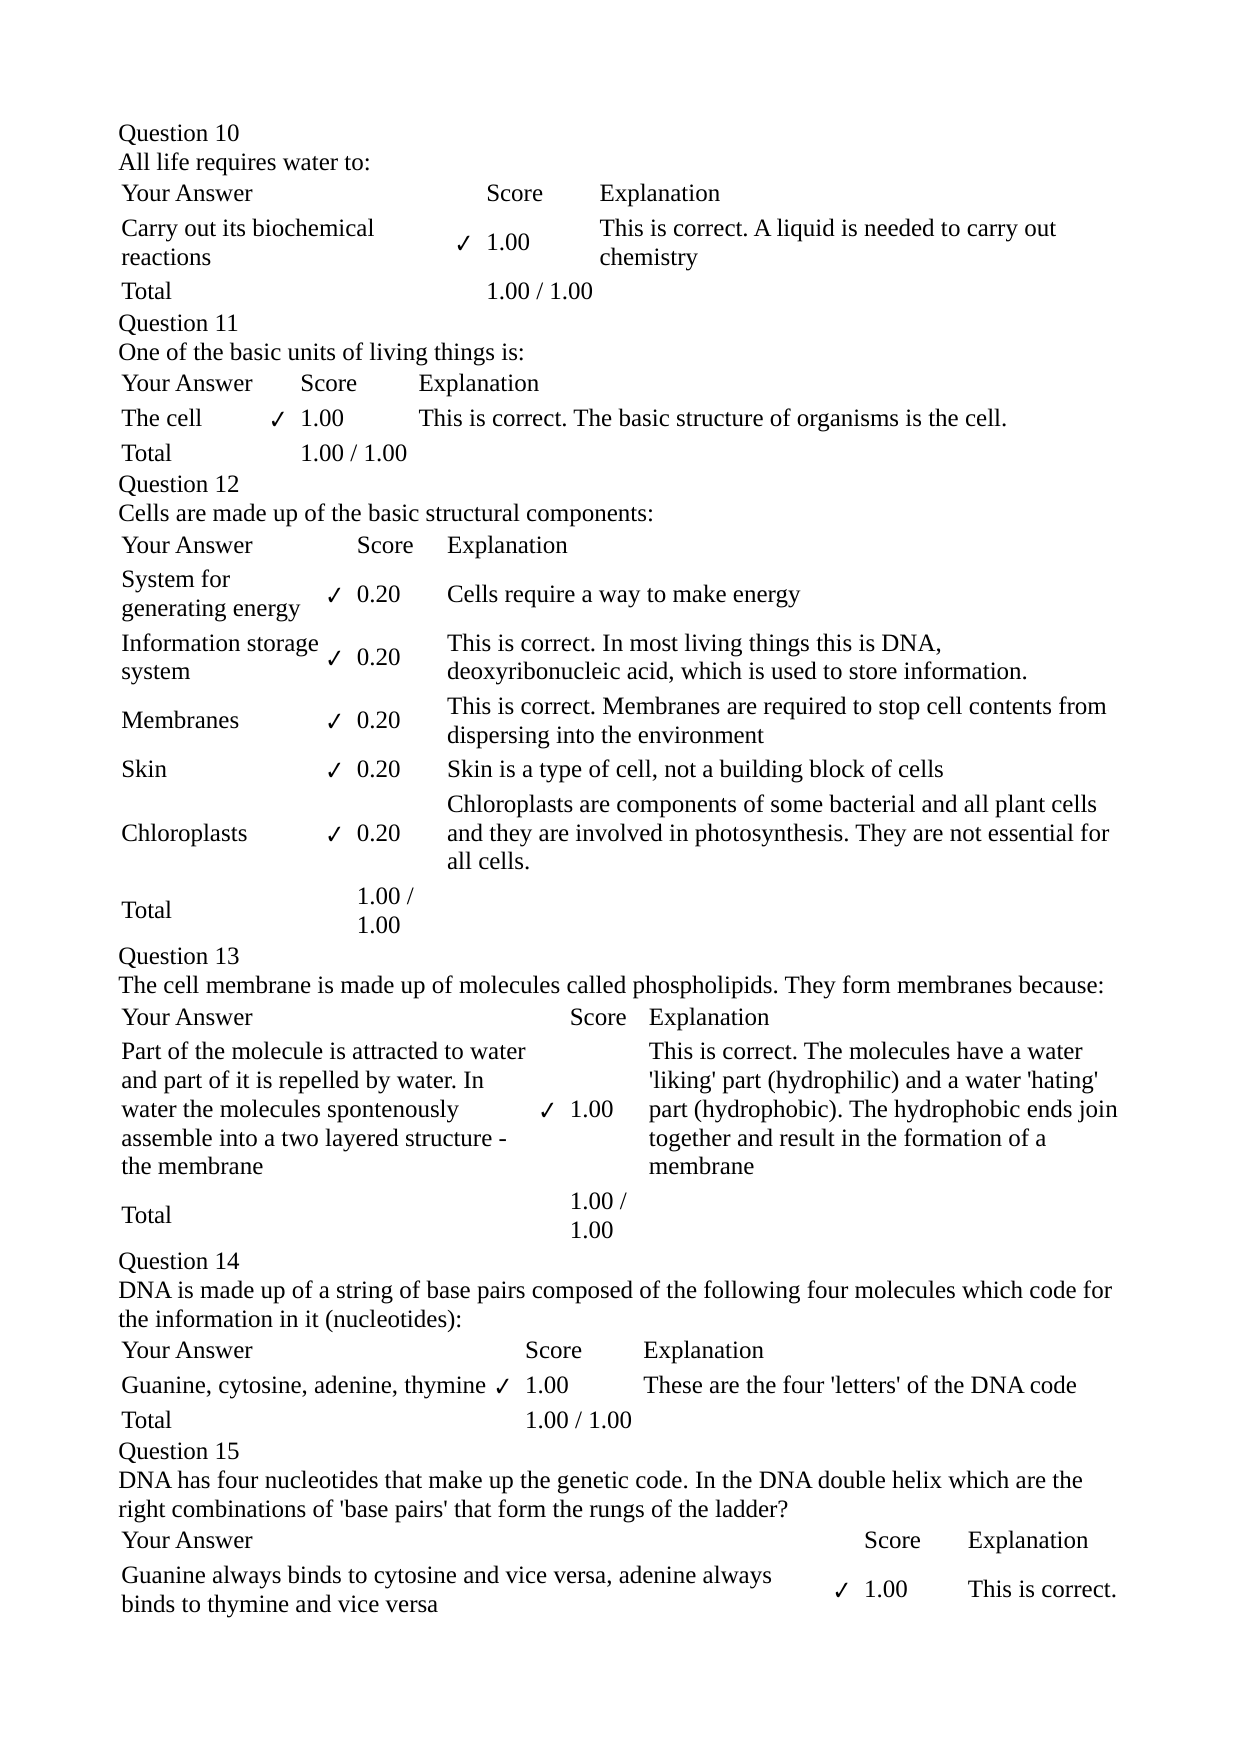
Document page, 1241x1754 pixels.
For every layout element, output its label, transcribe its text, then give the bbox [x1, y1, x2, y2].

table_header Explanation [415, 366, 1011, 400]
table_cell ✔ [324, 751, 354, 786]
text All life requires water to: [118, 147, 1122, 176]
table_header [537, 999, 567, 1033]
text DNA has four nucleotides that make up the genetic code. In the DNA double helix which are the right combinations of 'base pairs' that form the rungs of the ladder? [118, 1465, 1122, 1523]
table_cell This is correct. The molecules have a water 'liking' part (hydrophilic) and a water 'hating' part (hydrophobic). The hydrophobic ends join together and result in the formation of a membrane [646, 1034, 1122, 1183]
table_cell ✔ [324, 786, 354, 878]
table_cell Total [118, 878, 324, 941]
table_header Explanation [444, 527, 1122, 561]
table_cell [415, 435, 1011, 469]
table_header Your Answer [118, 527, 324, 561]
table_header Explanation [596, 176, 1122, 210]
table_header Score [861, 1523, 965, 1557]
table_cell [537, 1183, 567, 1246]
table_cell This is correct. Membranes are required to stop cell contents from dispersing into the environment [444, 688, 1122, 751]
table_cell Skin is a type of cell, not a building block of cells [444, 751, 1122, 786]
table_header Your Answer [118, 176, 453, 210]
text Question 10 [118, 118, 1122, 147]
text Cells are made up of the basic structural components: [118, 498, 1122, 527]
table_cell [492, 1402, 522, 1436]
table_cell This is correct. A liquid is needed to carry out chemistry [596, 210, 1122, 273]
table_cell Total [118, 1183, 537, 1246]
table_cell Skin [118, 751, 324, 786]
table_header [268, 366, 297, 400]
table_cell 0.20 [354, 688, 444, 751]
table_header Your Answer [118, 999, 537, 1033]
table_cell Total [118, 1402, 492, 1436]
table_cell 1.00 [567, 1034, 646, 1183]
table_cell Cells require a way to make energy [444, 561, 1122, 625]
text Question 11 [118, 308, 1122, 337]
table_header Explanation [965, 1523, 1122, 1557]
table_cell ✔ [537, 1034, 567, 1183]
table_cell 1.00 [297, 400, 415, 435]
table_cell [324, 878, 354, 941]
table_cell Part of the molecule is attracted to water and part of it is repelled by water. In water the molecules spontenously assemble into a two layered structure - the membrane [118, 1034, 537, 1183]
table_cell 1.00 / 1.00 [522, 1402, 640, 1436]
table_header Score [522, 1333, 640, 1367]
table_cell 0.20 [354, 625, 444, 688]
text Question 14 [118, 1246, 1122, 1275]
table_cell The cell [118, 400, 267, 435]
table_cell 1.00 / 1.00 [567, 1183, 646, 1246]
table_cell 1.00 [483, 210, 596, 273]
table_header Your Answer [118, 1523, 831, 1557]
table_cell Membranes [118, 688, 324, 751]
table_cell [444, 878, 1122, 941]
table_cell [268, 435, 297, 469]
table_cell 1.00 / 1.00 [354, 878, 444, 941]
table_header [492, 1333, 522, 1367]
table_cell 0.20 [354, 786, 444, 878]
text Question 15 [118, 1436, 1122, 1465]
table_cell [646, 1183, 1122, 1246]
table_cell Carry out its biochemical reactions [118, 210, 453, 273]
table_header Your Answer [118, 1333, 492, 1367]
table_cell [453, 274, 483, 308]
table_cell Information storage system [118, 625, 324, 688]
table_cell ✔ [324, 625, 354, 688]
text DNA is made up of a string of base pairs composed of the following four molecules which code for the information in it (nucleotides): [118, 1275, 1122, 1333]
table_header Explanation [646, 999, 1122, 1033]
table_header [831, 1523, 861, 1557]
table_header [453, 176, 483, 210]
table_cell ✔ [831, 1557, 861, 1621]
table_cell ✔ [453, 210, 483, 273]
table_cell 1.00 / 1.00 [297, 435, 415, 469]
table_cell Total [118, 435, 267, 469]
text Question 13 [118, 941, 1122, 970]
table_header Score [297, 366, 415, 400]
table_cell [596, 274, 1122, 308]
table_header [324, 527, 354, 561]
table_cell [640, 1402, 1085, 1436]
table_cell ✔ [324, 688, 354, 751]
table_cell This is correct. In most living things this is DNA, deoxyribonucleic acid, which is used to store information. [444, 625, 1122, 688]
table_cell 1.00 [861, 1557, 965, 1621]
table_header Your Answer [118, 366, 267, 400]
text One of the basic units of living things is: [118, 337, 1122, 366]
table_cell Chloroplasts are components of some bacterial and all plant cells and they are involved in photosynthesis. They are not essential for all cells. [444, 786, 1122, 878]
table_cell Total [118, 274, 453, 308]
table_header Score [483, 176, 596, 210]
table_cell ✔ [268, 400, 297, 435]
table_cell 0.20 [354, 561, 444, 625]
table_header Score [354, 527, 444, 561]
text The cell membrane is made up of molecules called phospholipids. They form membranes because: [118, 970, 1122, 999]
table_cell ✔ [492, 1367, 522, 1402]
table_cell ✔ [324, 561, 354, 625]
table_cell These are the four 'letters' of the DNA code [640, 1367, 1085, 1402]
table_header Score [567, 999, 646, 1033]
table_cell System for generating energy [118, 561, 324, 625]
table_header Explanation [640, 1333, 1085, 1367]
table_cell This is correct. The basic structure of organisms is the cell. [415, 400, 1011, 435]
table_cell Chloroplasts [118, 786, 324, 878]
table_cell 1.00 [522, 1367, 640, 1402]
text Question 12 [118, 469, 1122, 498]
table_cell 0.20 [354, 751, 444, 786]
table_cell Guanine, cytosine, adenine, thymine [118, 1367, 492, 1402]
table_cell This is correct. [965, 1557, 1122, 1621]
table_cell 1.00 / 1.00 [483, 274, 596, 308]
table_cell Guanine always binds to cytosine and vice versa, adenine always binds to thymine and vice versa [118, 1557, 831, 1621]
